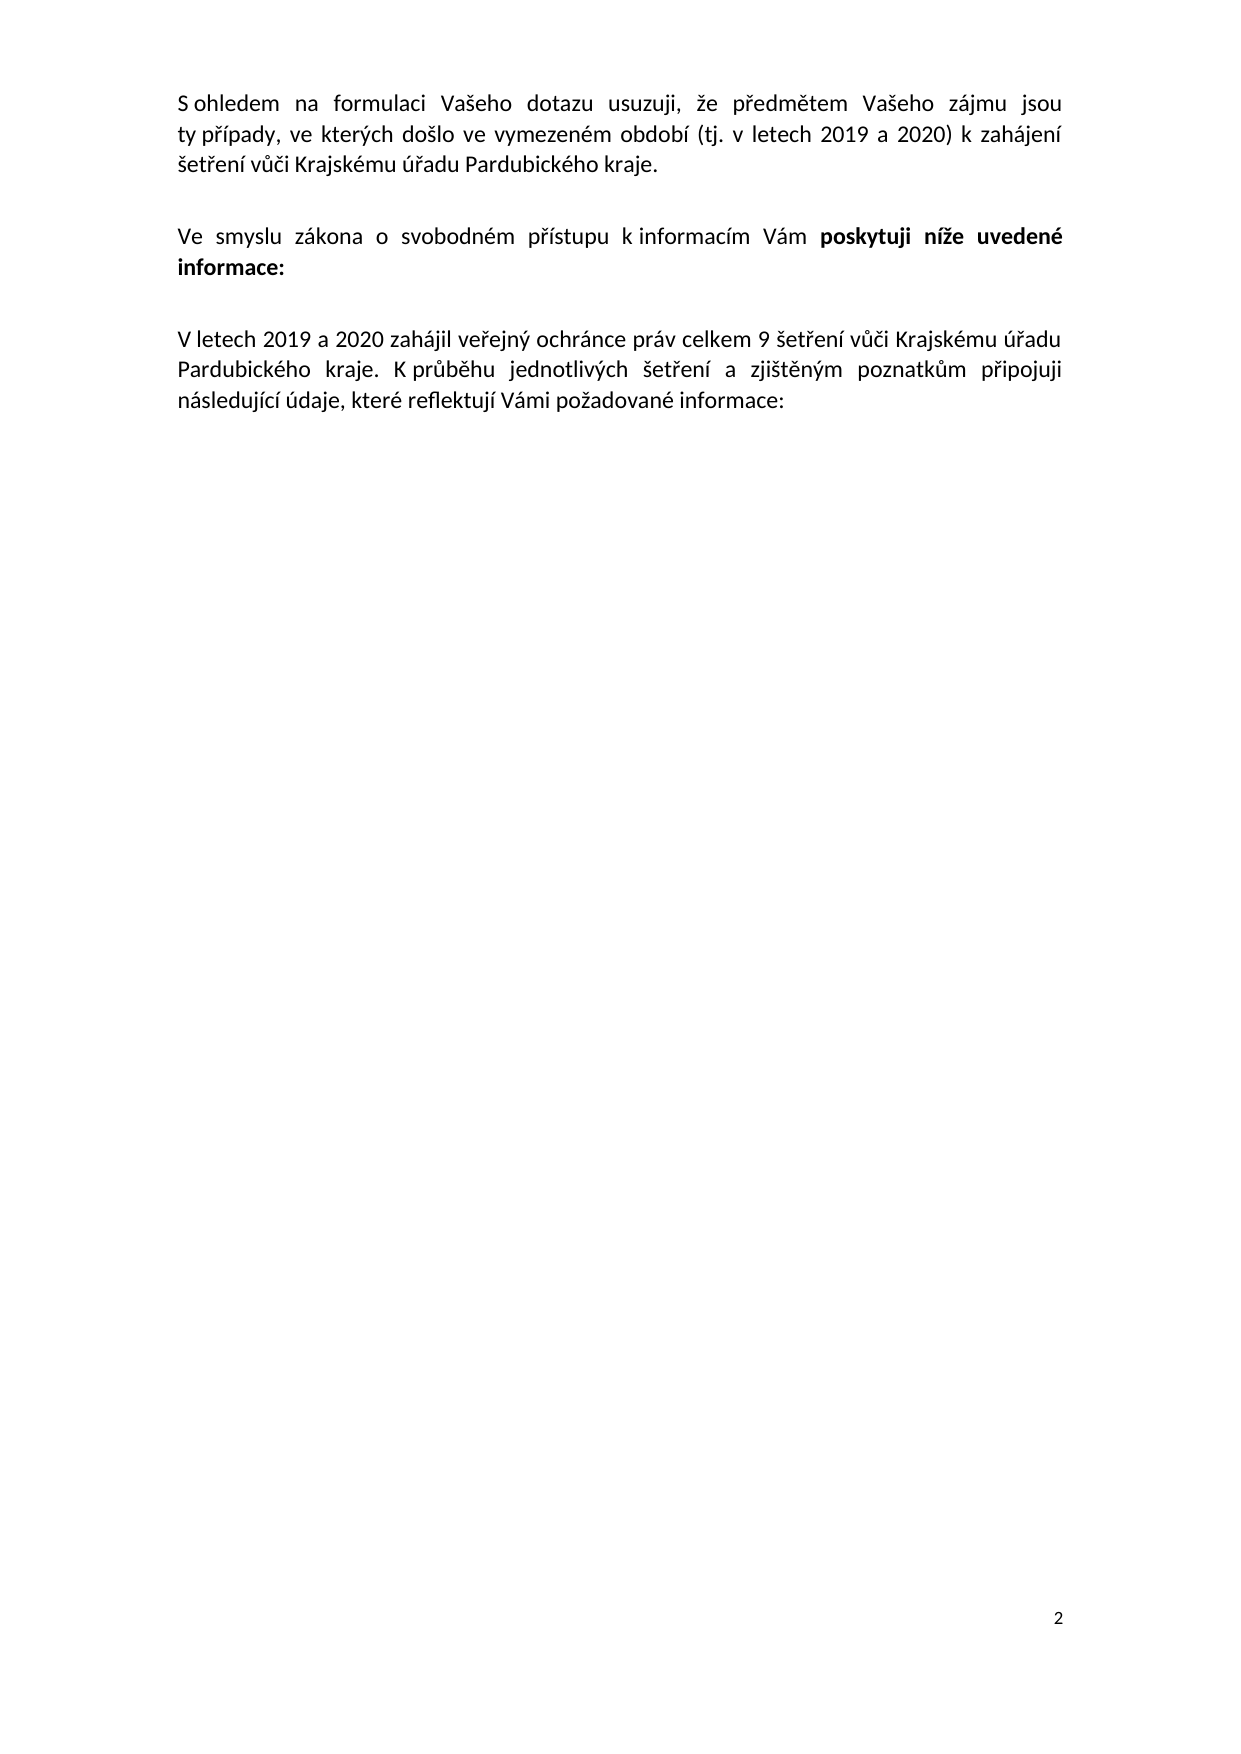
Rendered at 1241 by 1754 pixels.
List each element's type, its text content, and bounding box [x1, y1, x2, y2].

text Ve smyslu zákona o svobodném přístupu k informacím Vám poskytuji níže uvedené informace: [177, 221, 1063, 281]
text V letech 2019 a 2020 zahájil veřejný ochránce práv celkem 9 šetření vůči Krajskému úřadu Pardubického kraje. K průběhu jednotlivých šetření a zjištěným poznatkům připojuji následující údaje, které reflektují Vámi požadované informace: [177, 324, 1063, 414]
text S ohledem na formulaci Vašeho dotazu usuzuji, že předmětem Vašeho zájmu jsou ty případy, ve kterých došlo ve vymezeném období (tj. v letech 2019 a 2020) k zahájení šetření vůči Krajskému úřadu Pardubického kraje. [177, 88, 1063, 179]
